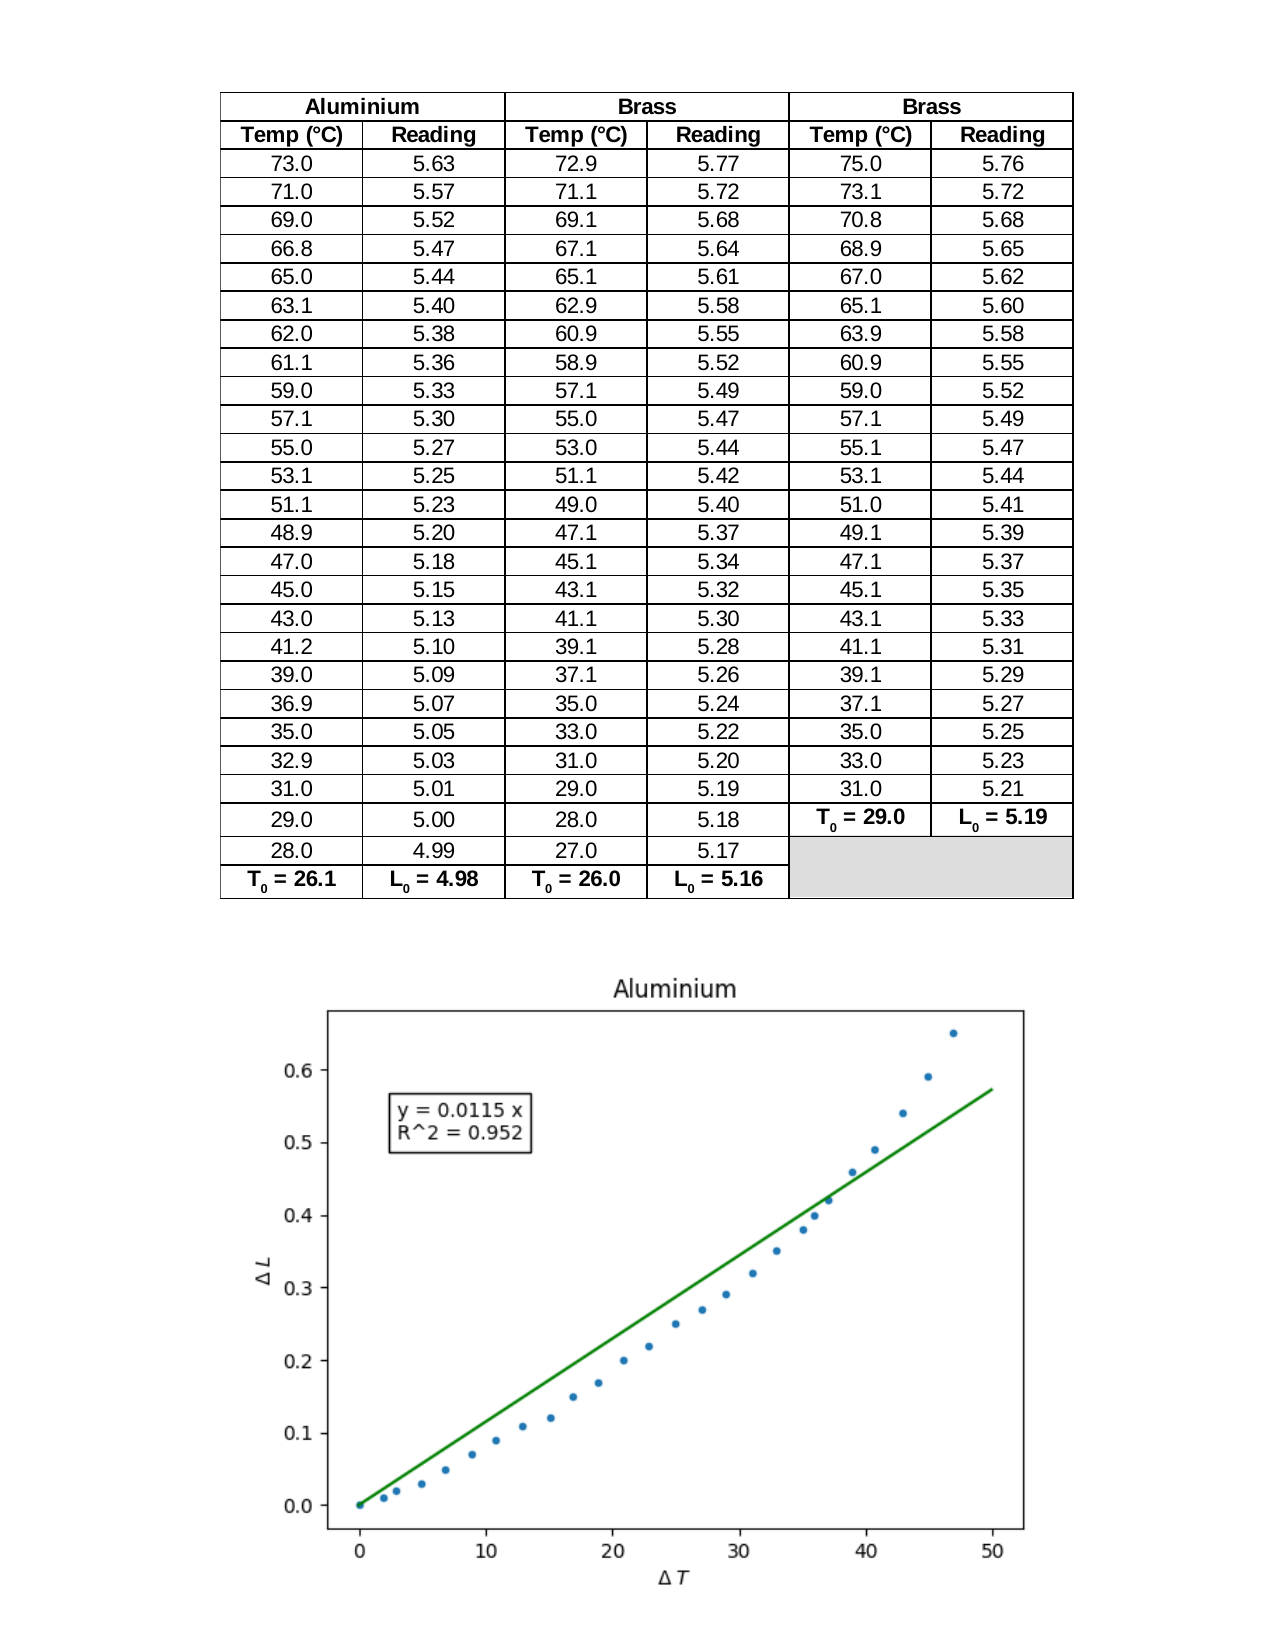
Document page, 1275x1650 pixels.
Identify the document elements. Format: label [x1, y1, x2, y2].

picture [240, 953, 1047, 1603]
